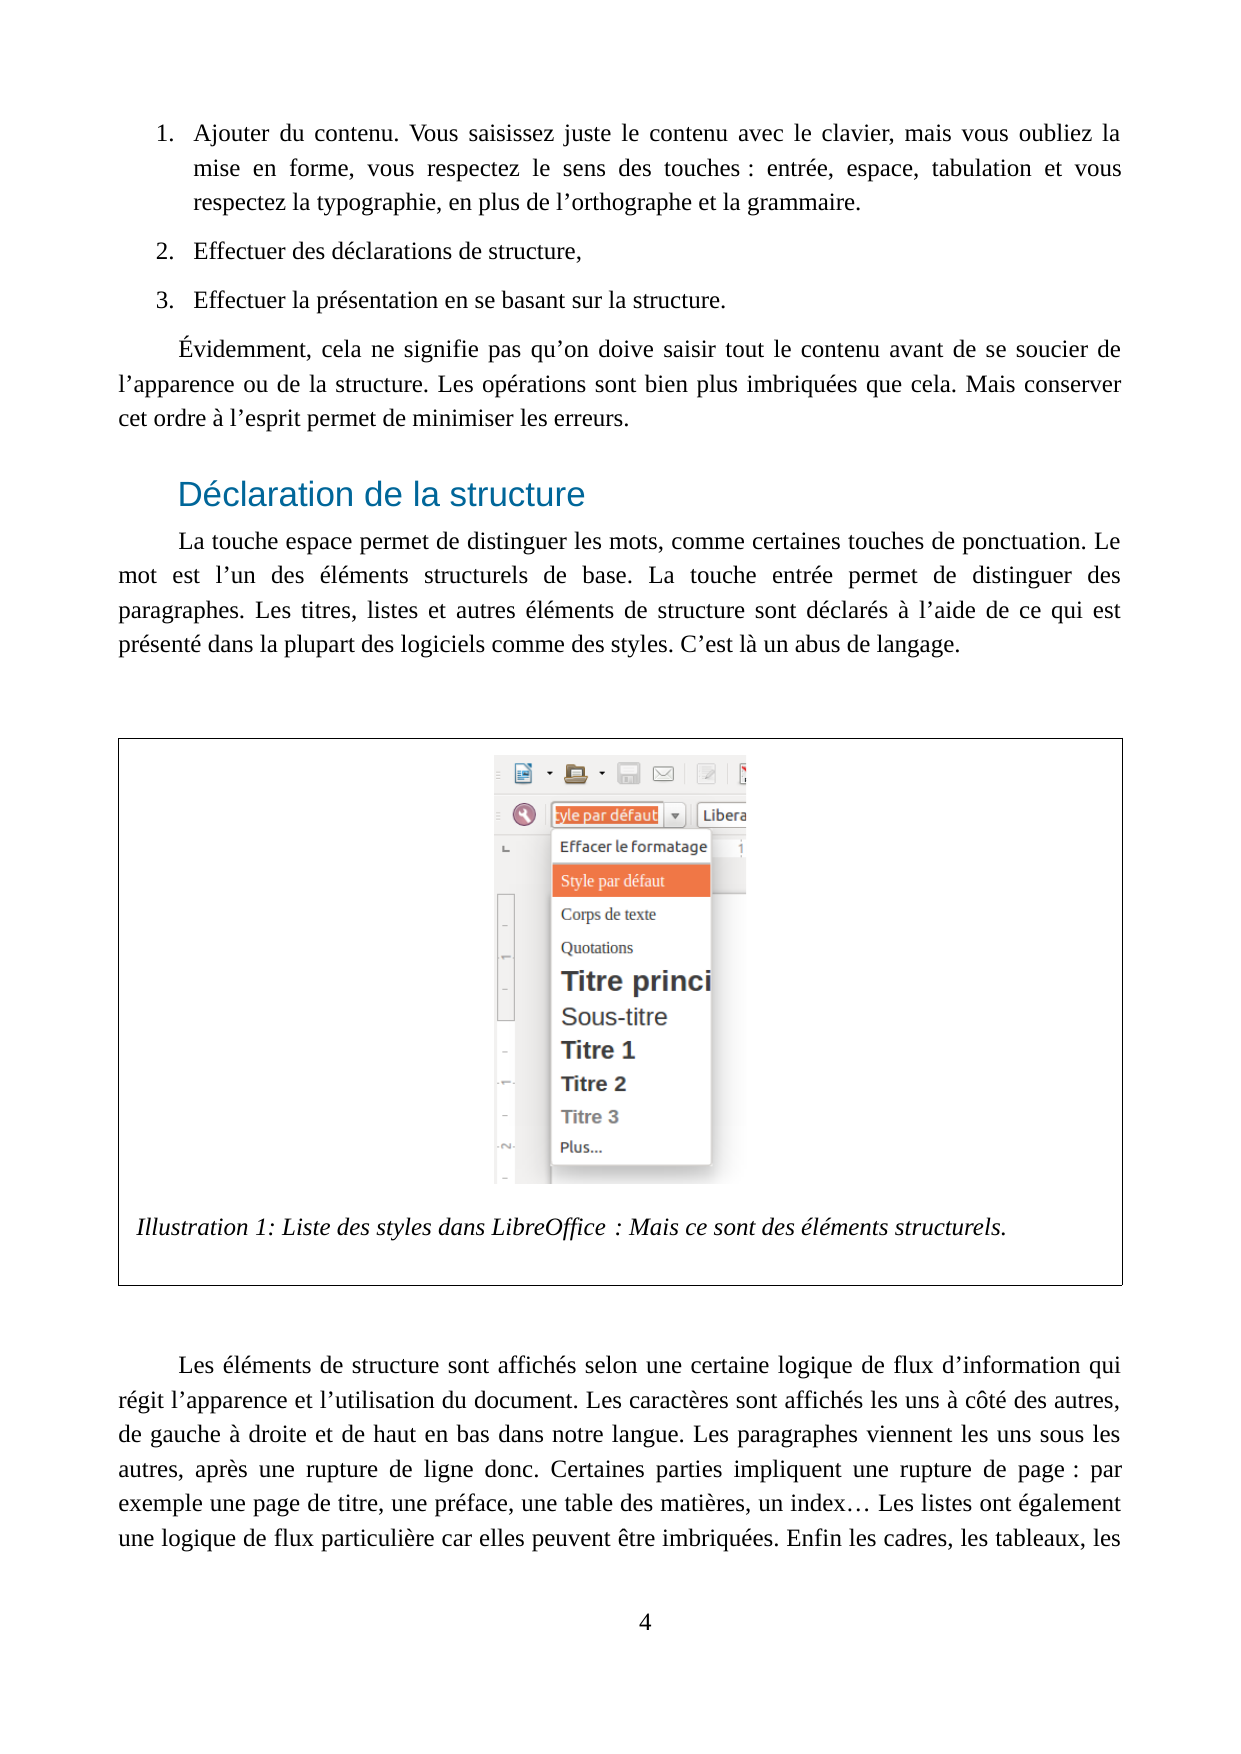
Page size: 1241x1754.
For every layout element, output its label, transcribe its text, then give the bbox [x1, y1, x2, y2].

text [118, 678, 1122, 738]
subtitle Déclaration de la structure [177, 473, 1122, 513]
list Effectuer la présentation en se basant sur la structure. [156, 285, 1122, 314]
list Effectuer des déclarations de structure, [156, 236, 1122, 265]
text Évidemment, cela ne signifie pas qu’on doive saisir tout le contenu avant de se soucier de l’apparence ou de la structure. Les opérations sont bien plus imbriquées que cela. Mais conserver cet ordre à l’esprit permet de minimiser les erreurs. [118, 334, 1122, 432]
list Ajouter du contenu. Vous saisissez juste le contenu avec le clavier, mais vous oubliez la mise en forme, vous respectez le sens des touches : entrée, espace, tabulation et vous respectez la typographie, en plus de l’orthographe et la grammaire. [156, 118, 1122, 216]
picture [494, 755, 747, 1184]
text Les éléments de structure sont affichés selon une certaine logique de flux d’information qui régit l’apparence et l’utilisation du document. Les caractères sont affichés les uns à côté des autres, de gauche à droite et de haut en bas dans notre langue. Les paragraphes viennent les uns sous les autres, après une rupture de ligne donc. Certaines parties impliquent une rupture de page : par exemple une page de titre, une préface, une table des matières, un index… Les listes ont également une logique de flux particulière car elles peuvent être imbriquées. Enfin les cadres, les tableaux, les [118, 1286, 1122, 1551]
text Illustration 1: Liste des styles dans LibreOffice : Mais ce sont des éléments structurels. [136, 768, 1104, 1241]
text [119, 739, 1122, 1285]
text La touche espace permet de distinguer les mots, comme certaines touches de ponctuation. Le mot est l’un des éléments structurels de base. La touche entrée permet de distinguer des paragraphes. Les titres, listes et autres éléments de structure sont déclarés à l’aide de ce qui est présenté dans la plupart des logiciels comme des styles. C’est là un abus de langage. [118, 526, 1122, 658]
